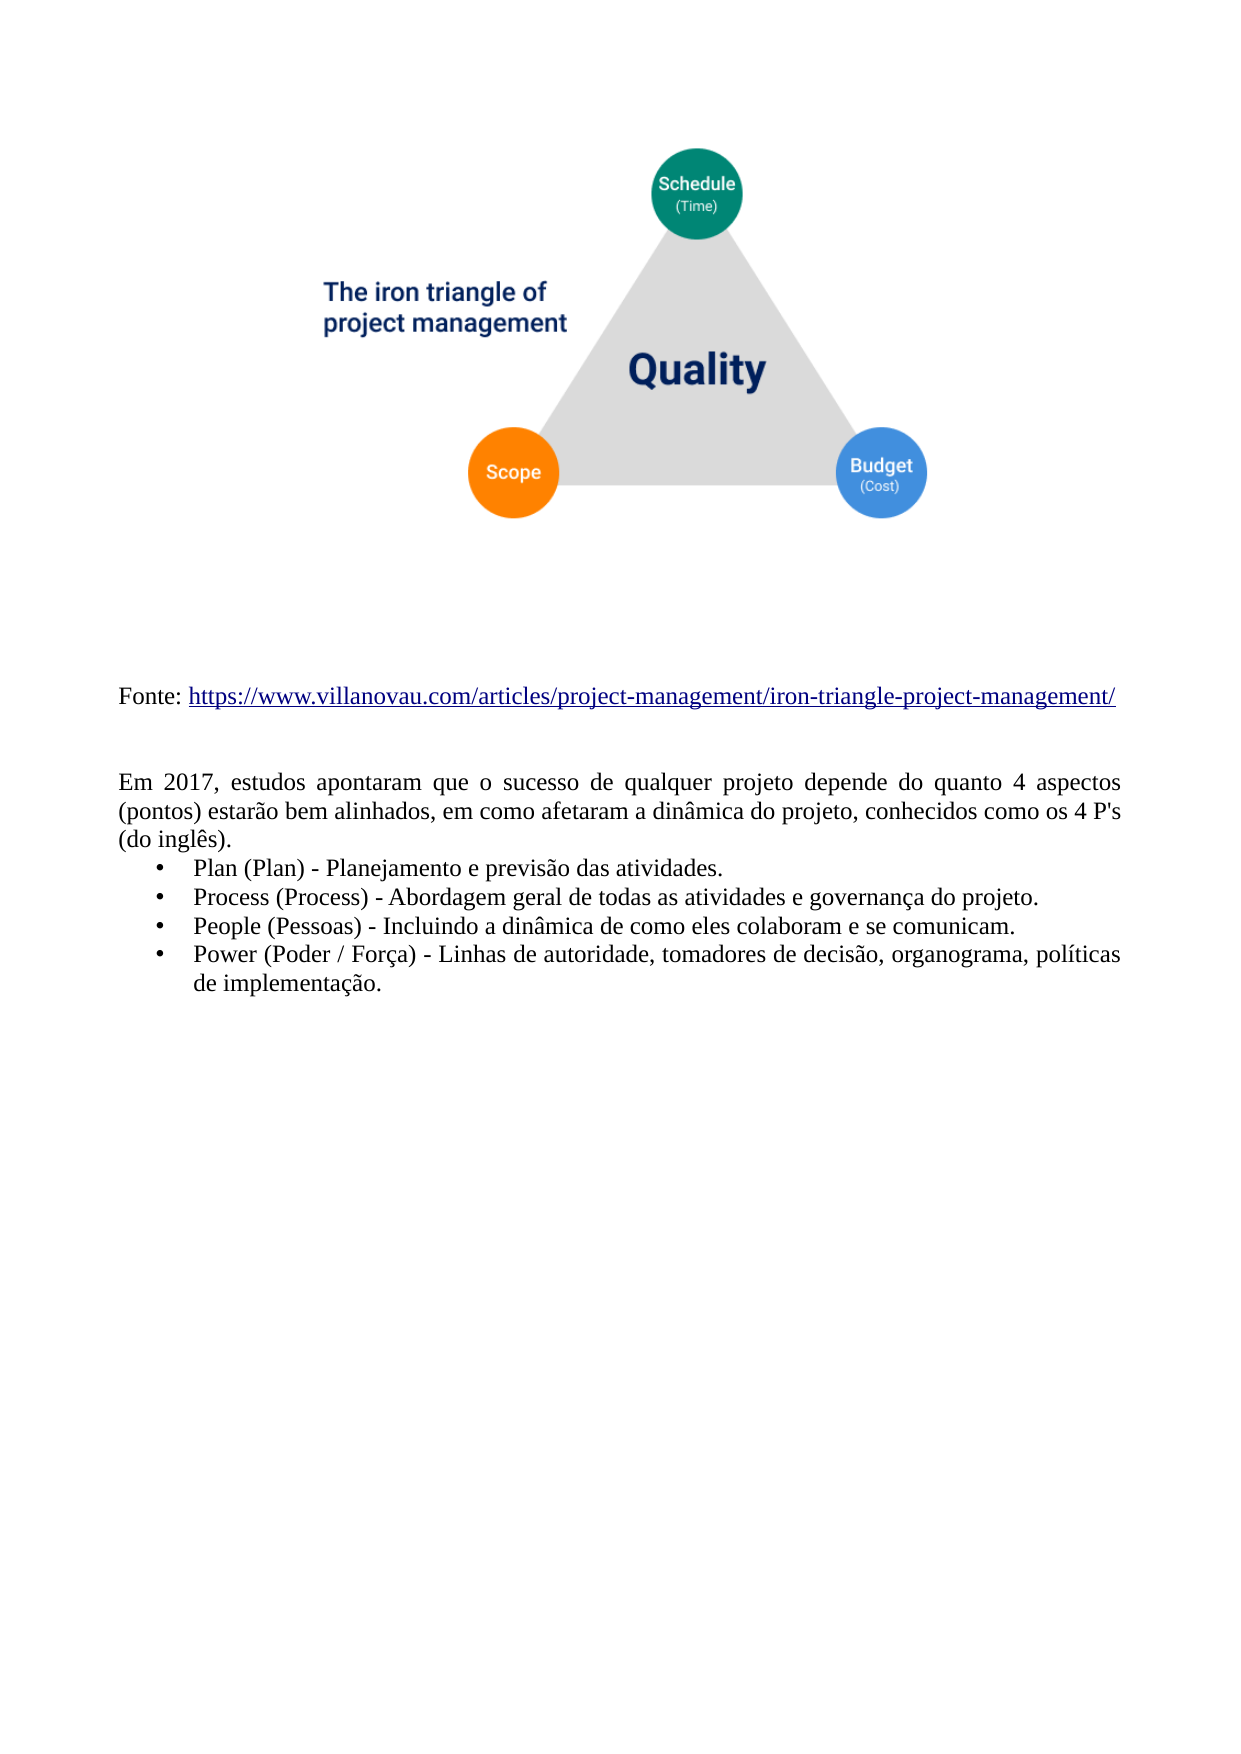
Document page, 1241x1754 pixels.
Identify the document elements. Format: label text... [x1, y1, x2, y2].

list Power (Poder / Força) - Linhas de autoridade, tomadores de decisão, organograma, políticas de implementação. [156, 939, 1122, 997]
list People (Pessoas) - Incluindo a dinâmica de como eles colaboram e se comunicam. [156, 911, 1122, 939]
picture [296, 122, 546, 538]
text Fonte: https://www.villanovau.com/articles/project-management/iron-triangle-project-management/ [118, 681, 1122, 709]
list Plan (Plan) - Planejamento e previsão das atividades. [156, 853, 1122, 882]
text Em 2017, estudos apontaram que o sucesso de qualquer projeto depende do quanto 4 aspectos (pontos) estarão bem alinhados, em como afetaram a dinâmica do projeto, conhecidos como os 4 P's (do inglês). [118, 767, 1122, 853]
list Process (Process) - Abordagem geral de todas as atividades e governança do projeto. [156, 882, 1122, 911]
